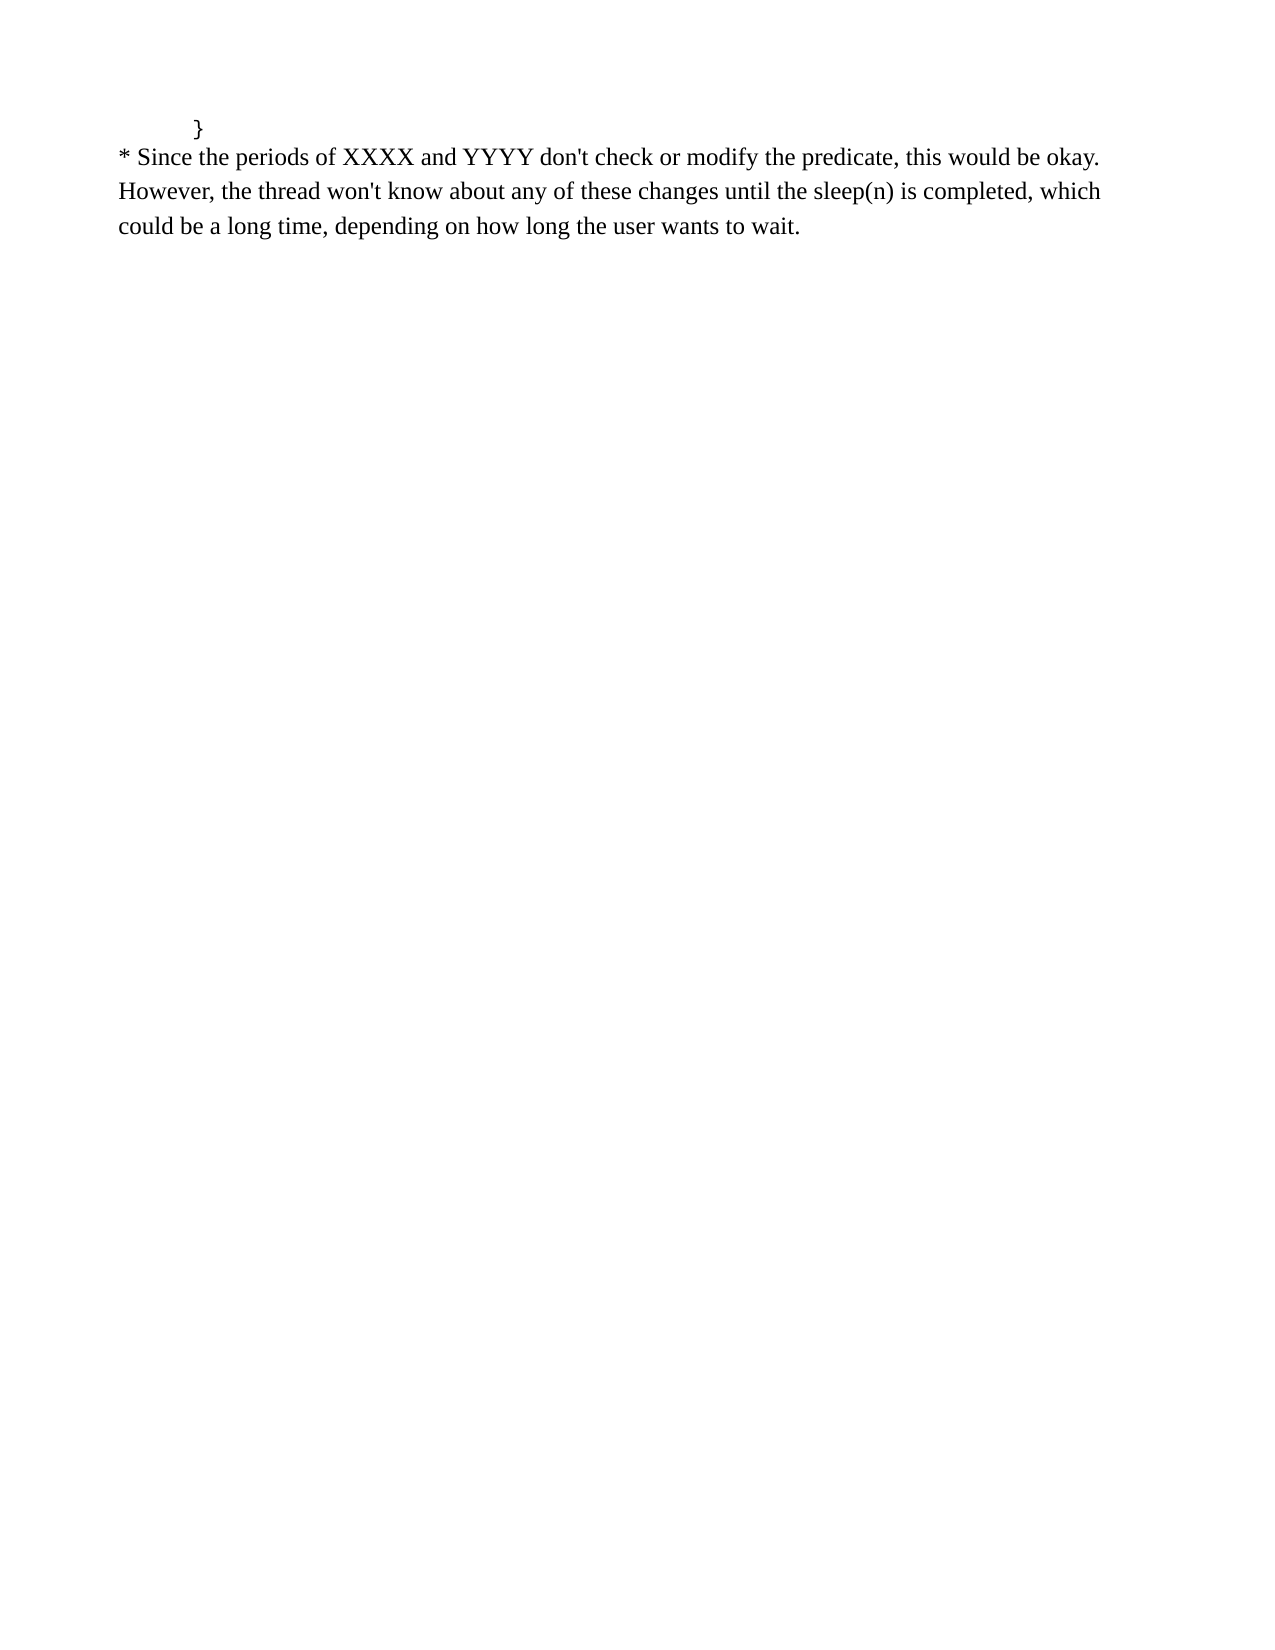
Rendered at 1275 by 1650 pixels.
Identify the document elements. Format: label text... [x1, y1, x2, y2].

text * Since the periods of XXXX and YYYY don't check or modify the predicate, this would be okay. However, the thread won't know about any of these changes until the sleep(n) is completed, which could be a long time, depending on how long the user wants to wait. [118, 142, 1157, 274]
text } [118, 118, 1157, 142]
